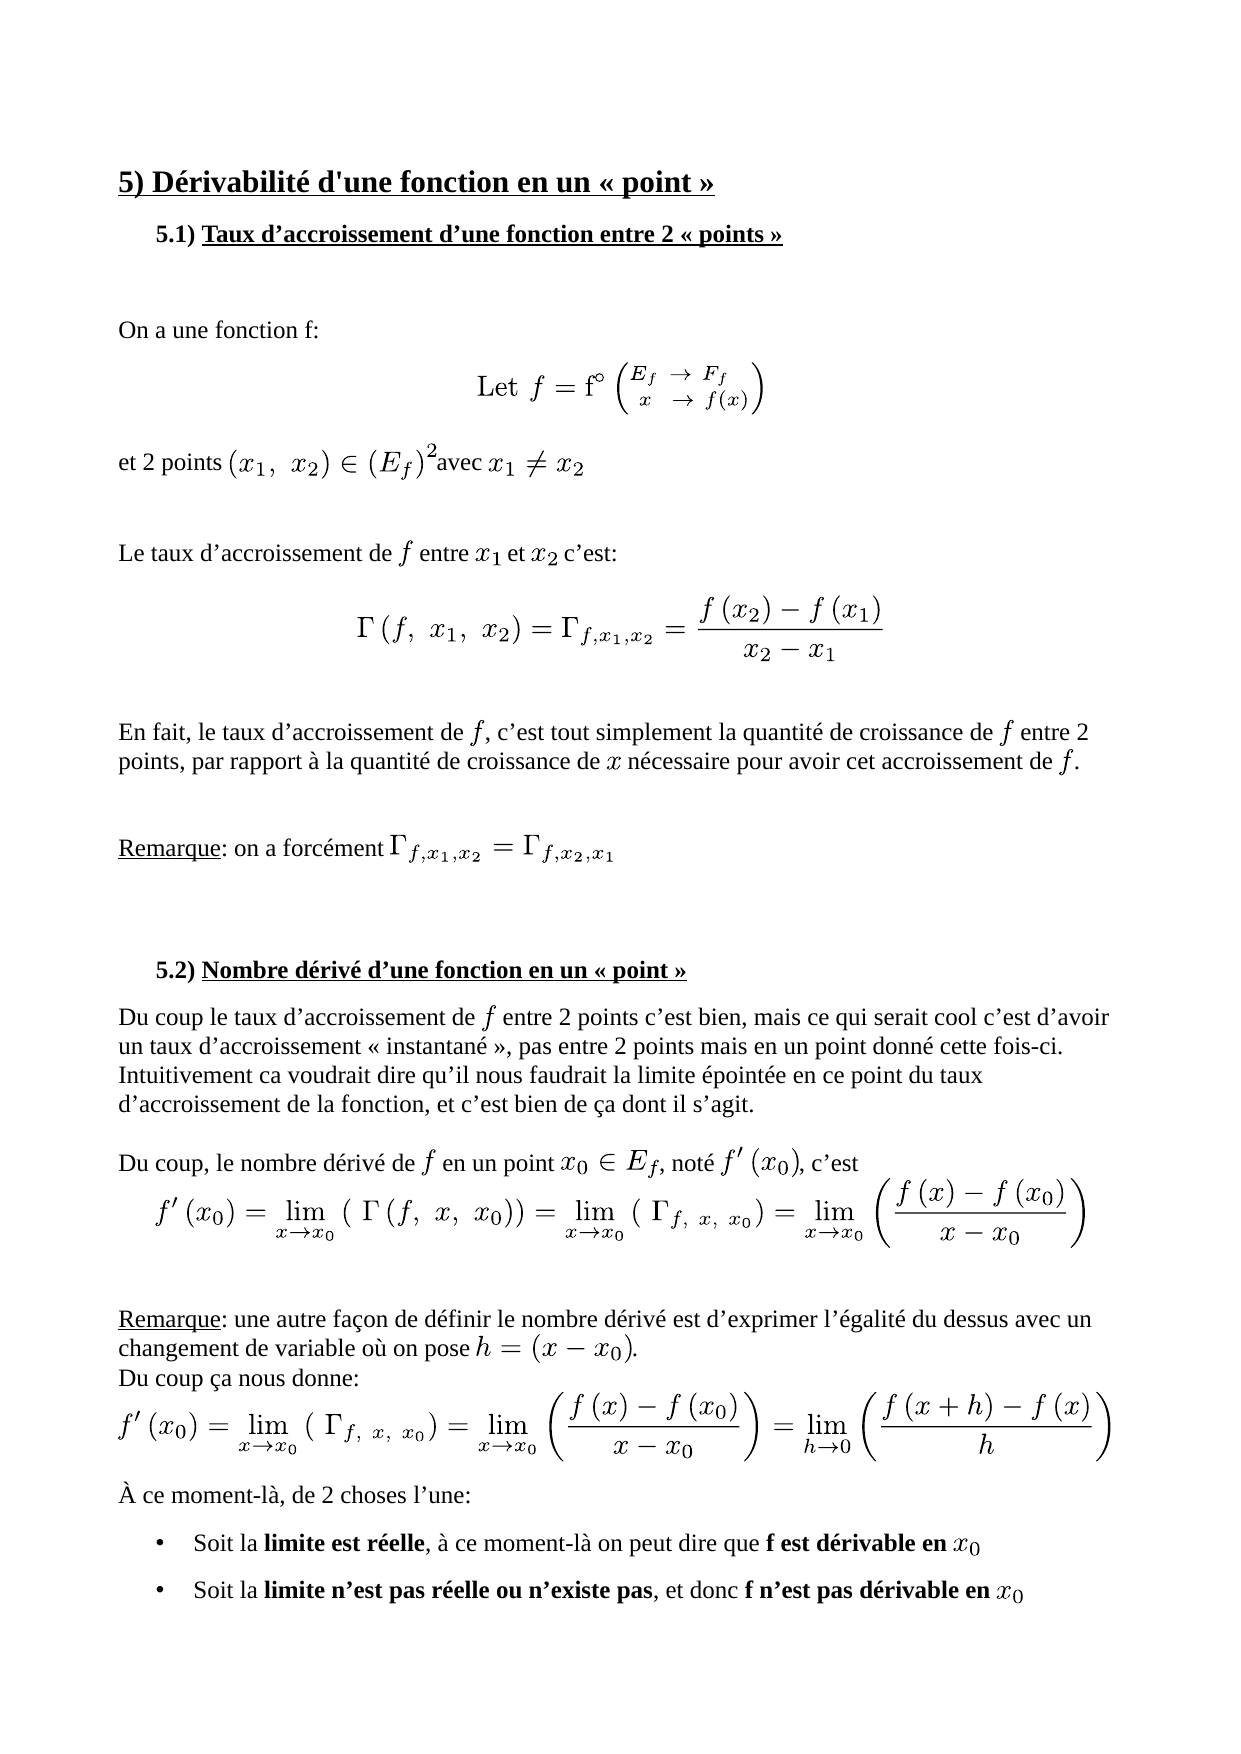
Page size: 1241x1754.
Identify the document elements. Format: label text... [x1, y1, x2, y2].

list Soit la limite est réelle, à ce moment-là on peut dire que f est dérivable en [156, 1528, 1122, 1557]
text Du coup le taux d’accroissement de entre 2 points c’est bien, mais ce qui serait cool c’est d’avoir un taux d’accroissement « instantané », pas entre 2 points mais en un point donné cette fois-ci. [118, 1002, 1122, 1060]
text 5.2) Nombre dérivé d’une fonction en un « point » [118, 955, 1122, 983]
text avec [405, 443, 1122, 480]
text Le taux d’accroissement de entre et c’est: [118, 537, 1122, 567]
text et 2 points [118, 443, 429, 480]
text Du coup, le nombre dérivé de en un point , noté [118, 1146, 758, 1178]
text À ce moment-là, de 2 choses l’une: [118, 1480, 1122, 1509]
text Remarque: une autre façon de définir le nombre dérivé est d’exprimer l’égalité du dessus avec un changement de variable où on pose . [118, 1304, 1122, 1363]
text 5) Dérivabilité d'une fonction en un « point » [118, 164, 1122, 199]
text On a une fonction f: [118, 315, 1122, 343]
text , c’est [742, 1146, 1122, 1178]
list Soit la limite n’est pas réelle ou n’existe pas, et donc f n’est pas dérivable en [156, 1576, 1122, 1604]
text Du coup ça nous donne: [118, 1363, 1122, 1392]
text Remarque: on a forcément [118, 831, 1122, 863]
text En fait, le taux d’accroissement de , c’est tout simplement la quantité de croissance de entre 2 points, par rapport à la quantité de croissance de nécessaire pour avoir cet accroissement de . [118, 717, 1122, 775]
text 5.1) Taux d’accroissement d’une fonction entre 2 « points » [118, 219, 1122, 248]
text Intuitivement ca voudrait dire qu’il nous faudrait la limite épointée en ce point du taux d’accroissement de la fonction, et c’est bien de ça dont il s’agit. [118, 1060, 1122, 1118]
